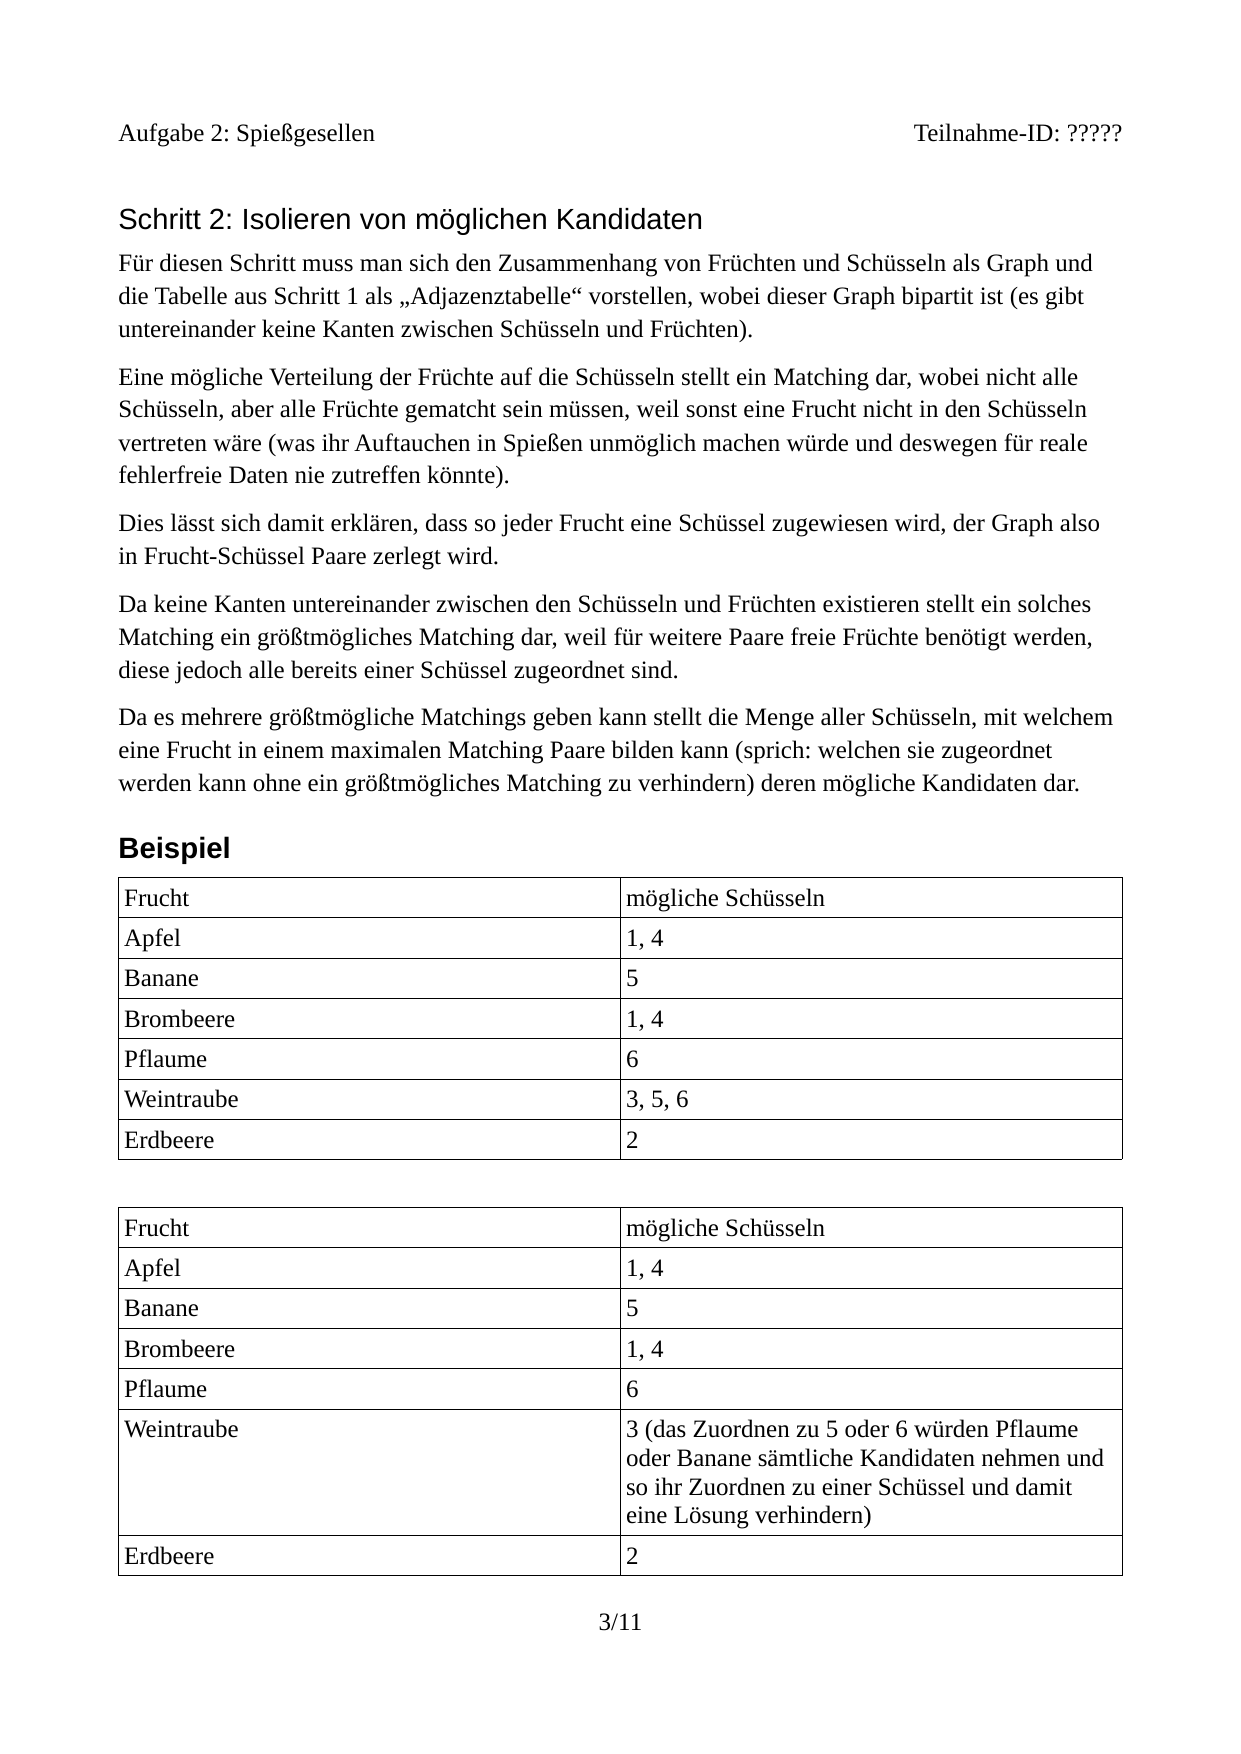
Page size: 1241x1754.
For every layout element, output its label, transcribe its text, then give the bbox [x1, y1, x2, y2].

table_cell 1, 4 [621, 999, 1122, 1038]
table_cell Pflaume [119, 1369, 620, 1408]
table_cell Erdbeere [119, 1120, 620, 1159]
table_header mögliche Schüsseln [621, 1208, 1122, 1247]
table_cell 2 [621, 1120, 1122, 1159]
text Dies lässt sich damit erklären, dass so jeder Frucht eine Schüssel zugewiesen wird, der Graph also in Frucht-Schüssel Paare zerlegt wird. [118, 508, 1122, 570]
table_cell 6 [621, 1039, 1122, 1078]
table_cell Brombeere [119, 1329, 620, 1368]
subtitle Schritt 2: Isolieren von möglichen Kandidaten [118, 202, 1122, 235]
table_cell Apfel [119, 918, 620, 958]
text Eine mögliche Verteilung der Früchte auf die Schüsseln stellt ein Matching dar, wobei nicht alle Schüsseln, aber alle Früchte gematcht sein müssen, weil sonst eine Frucht nicht in den Schüsseln vertreten wäre (was ihr Auftauchen in Spießen unmöglich machen würde und deswegen für reale fehlerfreie Daten nie zutreffen könnte). [118, 362, 1122, 489]
table_header Frucht [119, 1208, 620, 1247]
table_cell Weintraube [119, 1410, 620, 1535]
text Für diesen Schritt muss man sich den Zusammenhang von Früchten und Schüsseln als Graph und die Tabelle aus Schritt 1 als „Adjazenztabelle“ vorstellen, wobei dieser Graph bipartit ist (es gibt untereinander keine Kanten zwischen Schüsseln und Früchten). [118, 248, 1122, 343]
text Da es mehrere größtmögliche Matchings geben kann stellt die Menge aller Schüsseln, mit welchem eine Frucht in einem maximalen Matching Paare bilden kann (sprich: welchen sie zugeordnet werden kann ohne ein größtmögliches Matching zu verhindern) deren mögliche Kandidaten dar. [118, 702, 1122, 797]
table_cell 2 [621, 1536, 1122, 1575]
table_cell 5 [621, 1289, 1122, 1328]
text Da keine Kanten untereinander zwischen den Schüsseln und Früchten existieren stellt ein solches Matching ein größtmögliches Matching dar, weil für weitere Paare freie Früchte benötigt werden, diese jedoch alle bereits einer Schüssel zugeordnet sind. [118, 589, 1122, 684]
subtitle Beispiel [118, 831, 1122, 864]
table_cell 1, 4 [621, 1329, 1122, 1368]
table_cell Banane [119, 1289, 620, 1328]
table_cell Apfel [119, 1248, 620, 1287]
table_cell 3, 5, 6 [621, 1080, 1122, 1119]
table_cell Erdbeere [119, 1536, 620, 1575]
table_cell 1, 4 [621, 1248, 1122, 1287]
table_cell 3 (das Zuordnen zu 5 oder 6 würden Pflaume oder Banane sämtliche Kandidaten nehmen und so ihr Zuordnen zu einer Schüssel und damit eine Lösung verhindern) [621, 1410, 1122, 1535]
table_cell Brombeere [119, 999, 620, 1038]
table_cell 6 [621, 1369, 1122, 1408]
table_cell 5 [621, 959, 1122, 998]
table_cell Weintraube [119, 1080, 620, 1119]
table_header Frucht [119, 878, 620, 917]
table_cell 1, 4 [621, 918, 1122, 958]
table_cell Pflaume [119, 1039, 620, 1078]
table_header mögliche Schüsseln [621, 878, 1122, 917]
table_cell Banane [119, 959, 620, 998]
